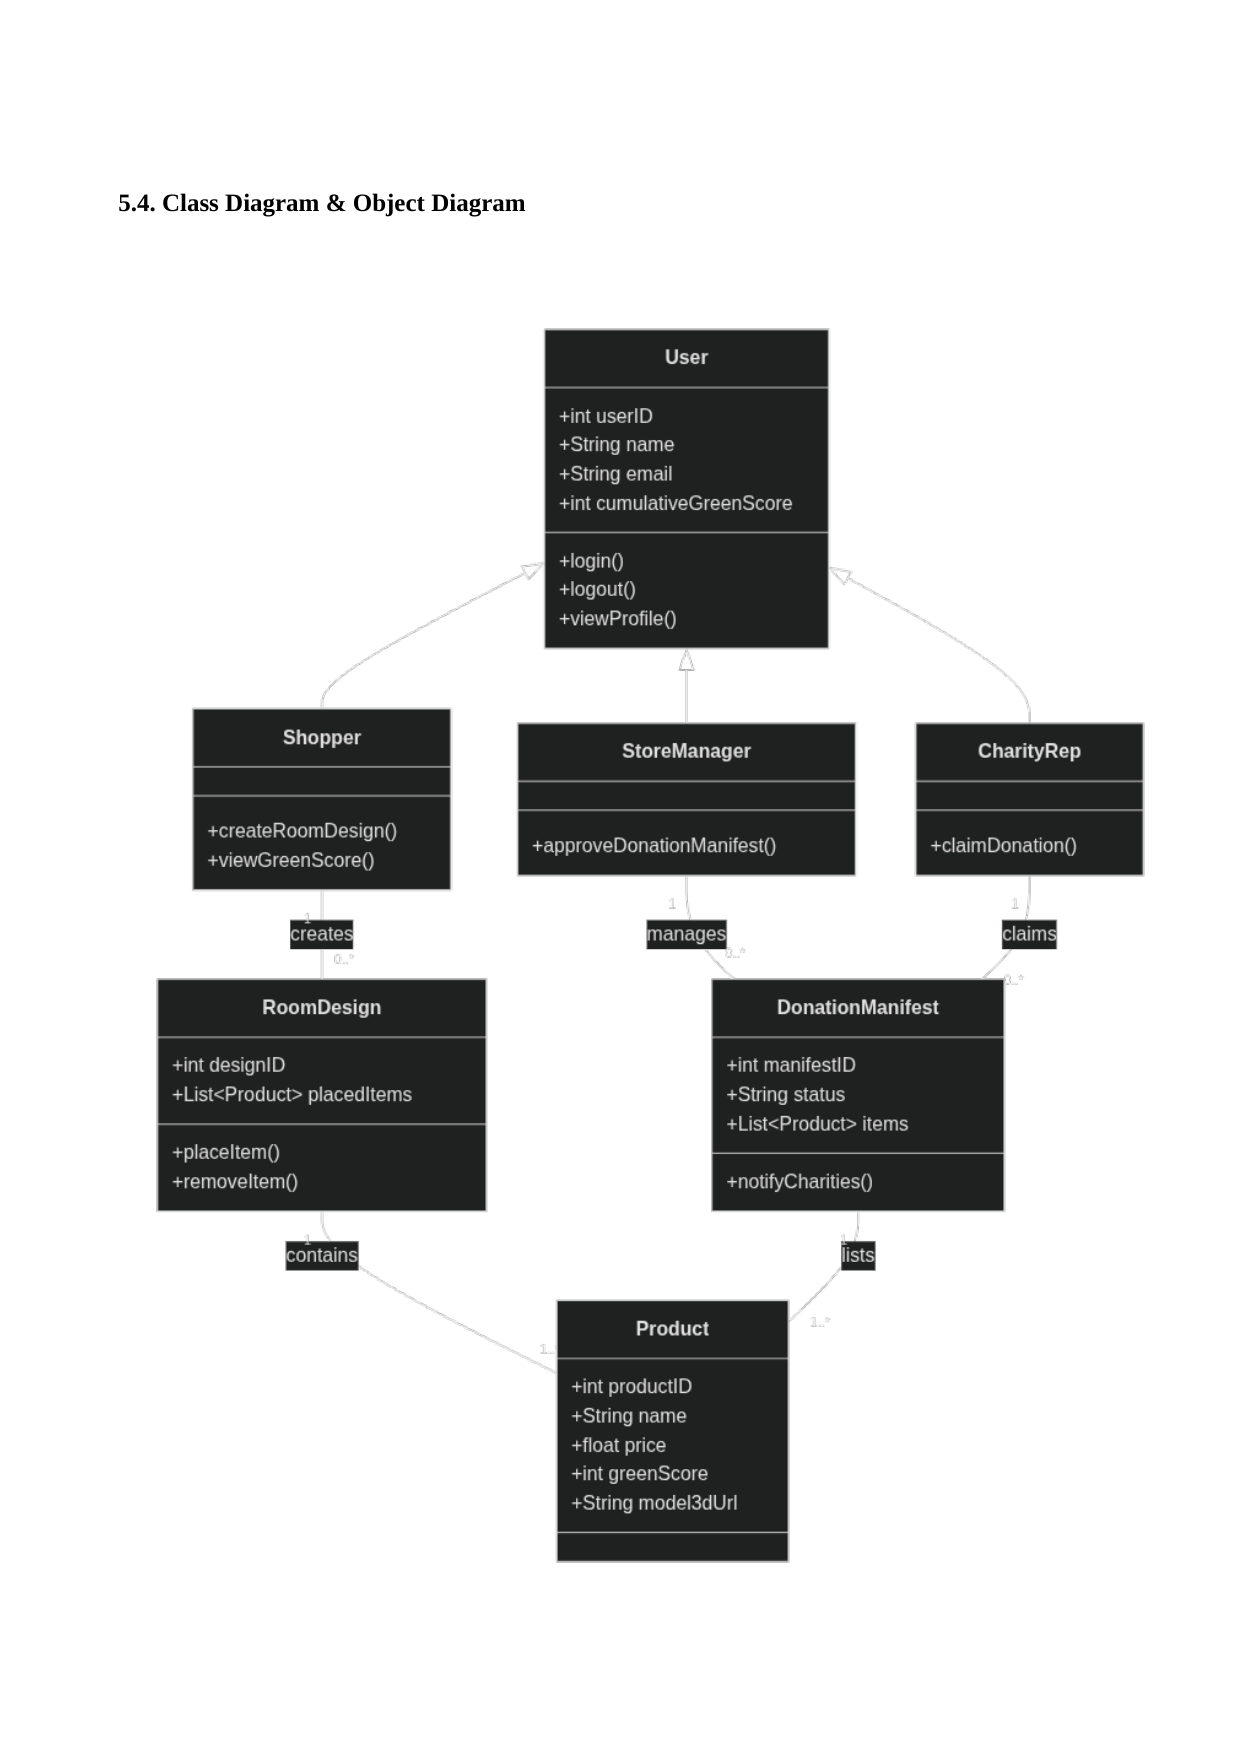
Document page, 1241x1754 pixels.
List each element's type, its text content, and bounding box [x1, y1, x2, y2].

subtitle 5.4. Class Diagram & Object Diagram [118, 188, 1122, 217]
picture [148, 320, 1153, 1576]
